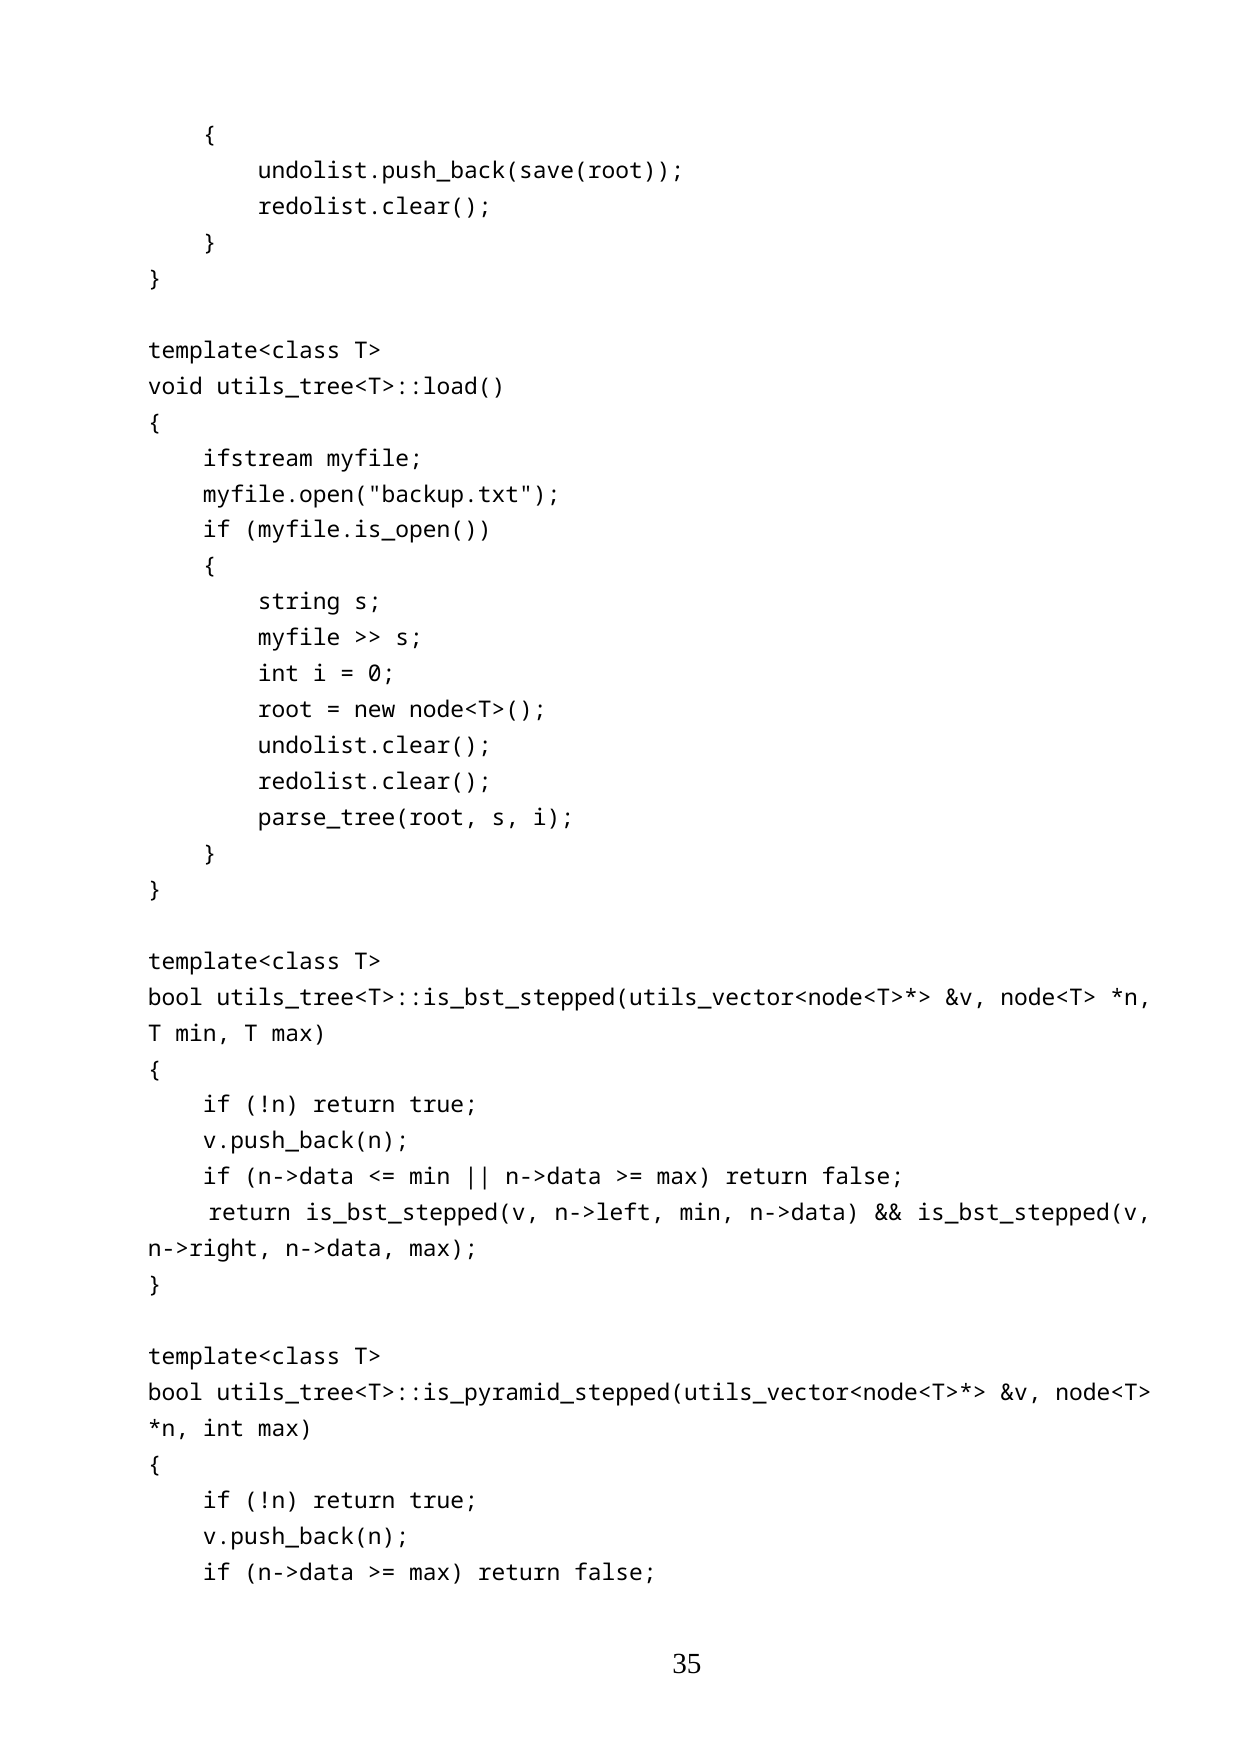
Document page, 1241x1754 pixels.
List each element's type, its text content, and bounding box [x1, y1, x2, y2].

text } [148, 873, 1152, 904]
text bool utils_tree<T>::is_bst_stepped(utils_vector<node<T>*> &v, node<T> *n, T min, T max) [148, 981, 1152, 1048]
text int i = 0; [148, 657, 1152, 688]
text { [148, 1448, 1152, 1479]
text ifstream myfile; [148, 442, 1152, 473]
text } [148, 837, 1152, 868]
text { [148, 118, 1152, 149]
text if (!n) return true; [148, 1088, 1152, 1120]
text template<class T> [148, 1340, 1152, 1371]
text v.push_back(n); [148, 1520, 1152, 1551]
text v.push_back(n); [148, 1124, 1152, 1156]
text if (n->data >= max) return false; [148, 1556, 1152, 1587]
text if (myfile.is_open()) [148, 513, 1152, 545]
text myfile >> s; [148, 621, 1152, 652]
text { [148, 549, 1152, 581]
text redolist.clear(); [148, 765, 1152, 796]
text template<class T> [148, 334, 1152, 365]
text } [148, 1268, 1152, 1299]
text undolist.clear(); [148, 729, 1152, 760]
text if (n->data <= min || n->data >= max) return false; [148, 1160, 1152, 1192]
text { [148, 406, 1152, 437]
text root = new node<T>(); [148, 693, 1152, 724]
text parse_tree(root, s, i); [148, 801, 1152, 832]
text string s; [148, 585, 1152, 617]
text myfile.open("backup.txt"); [148, 477, 1152, 509]
text } [148, 226, 1152, 257]
text return is_bst_stepped(v, n->left, min, n->data) && is_bst_stepped(v, n->right, n->data, max); [148, 1196, 1152, 1263]
text { [148, 1052, 1152, 1084]
text template<class T> [148, 945, 1152, 976]
text redolist.clear(); [148, 190, 1152, 221]
text undolist.push_back(save(root)); [148, 154, 1152, 185]
text if (!n) return true; [148, 1484, 1152, 1515]
text } [148, 262, 1152, 293]
text void utils_tree<T>::load() [148, 370, 1152, 401]
text bool utils_tree<T>::is_pyramid_stepped(utils_vector<node<T>*> &v, node<T> *n, int max) [148, 1376, 1152, 1443]
